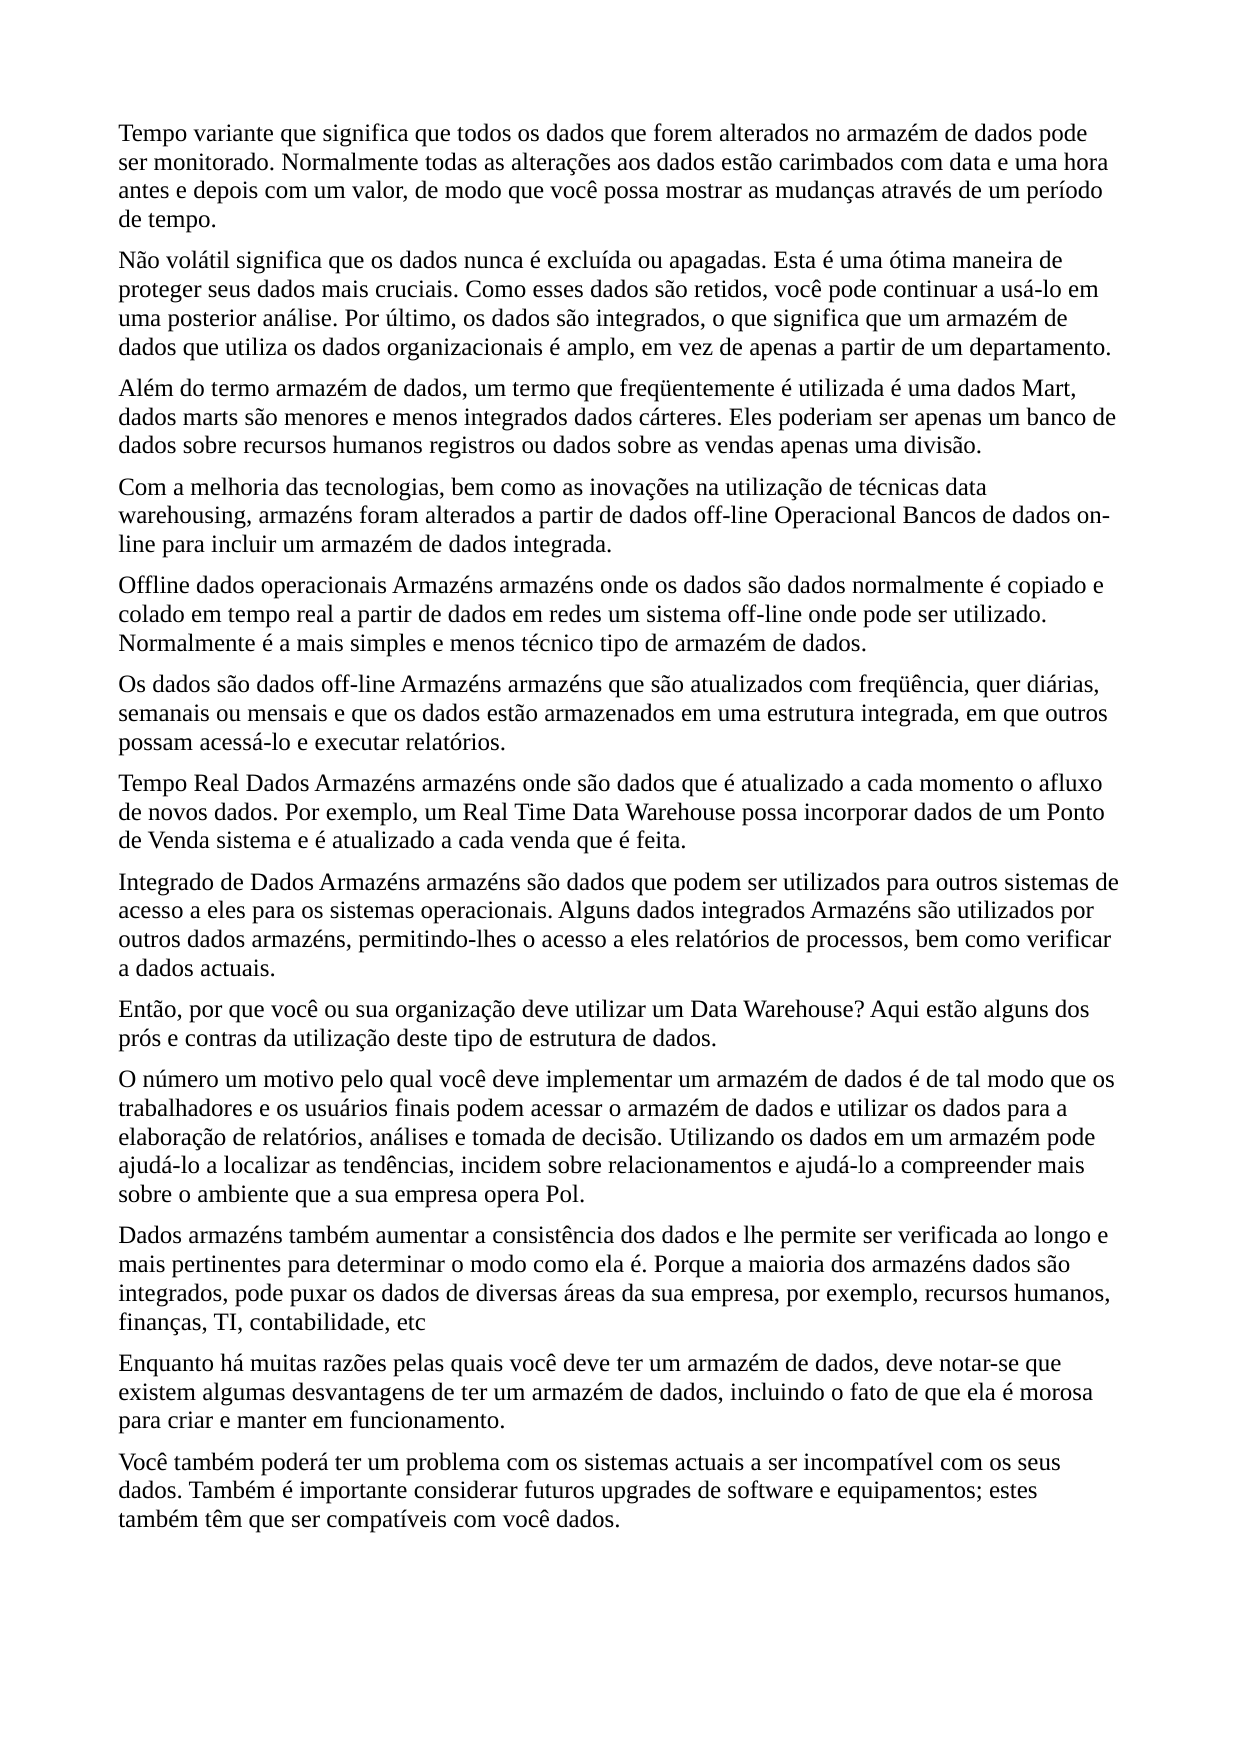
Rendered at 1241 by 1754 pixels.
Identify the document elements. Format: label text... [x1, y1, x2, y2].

text Então, por que você ou sua organização deve utilizar um Data Warehouse? Aqui estão alguns dos prós e contras da utilização deste tipo de estrutura de dados. [118, 994, 1122, 1052]
text Não volátil significa que os dados nunca é excluída ou apagadas. Esta é uma ótima maneira de proteger seus dados mais cruciais. Como esses dados são retidos, você pode continuar a usá-lo em uma posterior análise. Por último, os dados são integrados, o que significa que um armazém de dados que utiliza os dados organizacionais é amplo, em vez de apenas a partir de um departamento. [118, 246, 1122, 361]
text Dados armazéns também aumentar a consistência dos dados e lhe permite ser verificada ao longo e mais pertinentes para determinar o modo como ela é. Porque a maioria dos armazéns dados são integrados, pode puxar os dados de diversas áreas da sua empresa, por exemplo, recursos humanos, finanças, TI, contabilidade, etc [118, 1221, 1122, 1336]
text Além do termo armazém de dados, um termo que freqüentemente é utilizada é uma dados Mart, dados marts são menores e menos integrados dados cárteres. Eles poderiam ser apenas um banco de dados sobre recursos humanos registros ou dados sobre as vendas apenas uma divisão. [118, 373, 1122, 459]
text Enquanto há muitas razões pelas quais você deve ter um armazém de dados, deve notar-se que existem algumas desvantagens de ter um armazém de dados, incluindo o fato de que ela é morosa para criar e manter em funcionamento. [118, 1348, 1122, 1434]
text Offline dados operacionais Armazéns armazéns onde os dados são dados normalmente é copiado e colado em tempo real a partir de dados em redes um sistema off-line onde pode ser utilizado. Normalmente é a mais simples e menos técnico tipo de armazém de dados. [118, 571, 1122, 657]
text Tempo variante que significa que todos os dados que forem alterados no armazém de dados pode ser monitorado. Normalmente todas as alterações aos dados estão carimbados com data e uma hora antes e depois com um valor, de modo que você possa mostrar as mudanças através de um período de tempo. [118, 118, 1122, 233]
text Integrado de Dados Armazéns armazéns são dados que podem ser utilizados para outros sistemas de acesso a eles para os sistemas operacionais. Alguns dados integrados Armazéns são utilizados por outros dados armazéns, permitindo-lhes o acesso a eles relatórios de processos, bem como verificar a dados actuais. [118, 867, 1122, 982]
text Com a melhoria das tecnologias, bem como as inovações na utilização de técnicas data warehousing, armazéns foram alterados a partir de dados off-line Operacional Bancos de dados on-line para incluir um armazém de dados integrada. [118, 472, 1122, 558]
text Você também poderá ter um problema com os sistemas actuais a ser incompatível com os seus dados. Também é importante considerar futuros upgrades de software e equipamentos; estes também têm que ser compatíveis com você dados. [118, 1447, 1122, 1533]
text Os dados são dados off-line Armazéns armazéns que são atualizados com freqüência, quer diárias, semanais ou mensais e que os dados estão armazenados em uma estrutura integrada, em que outros possam acessá-lo e executar relatórios. [118, 669, 1122, 756]
text O número um motivo pelo qual você deve implementar um armazém de dados é de tal modo que os trabalhadores e os usuários finais podem acessar o armazém de dados e utilizar os dados para a elaboração de relatórios, análises e tomada de decisão. Utilizando os dados em um armazém pode ajudá-lo a localizar as tendências, incidem sobre relacionamentos e ajudá-lo a compreender mais sobre o ambiente que a sua empresa opera Pol. [118, 1064, 1122, 1208]
text Tempo Real Dados Armazéns armazéns onde são dados que é atualizado a cada momento o afluxo de novos dados. Por exemplo, um Real Time Data Warehouse possa incorporar dados de um Ponto de Venda sistema e é atualizado a cada venda que é feita. [118, 768, 1122, 854]
